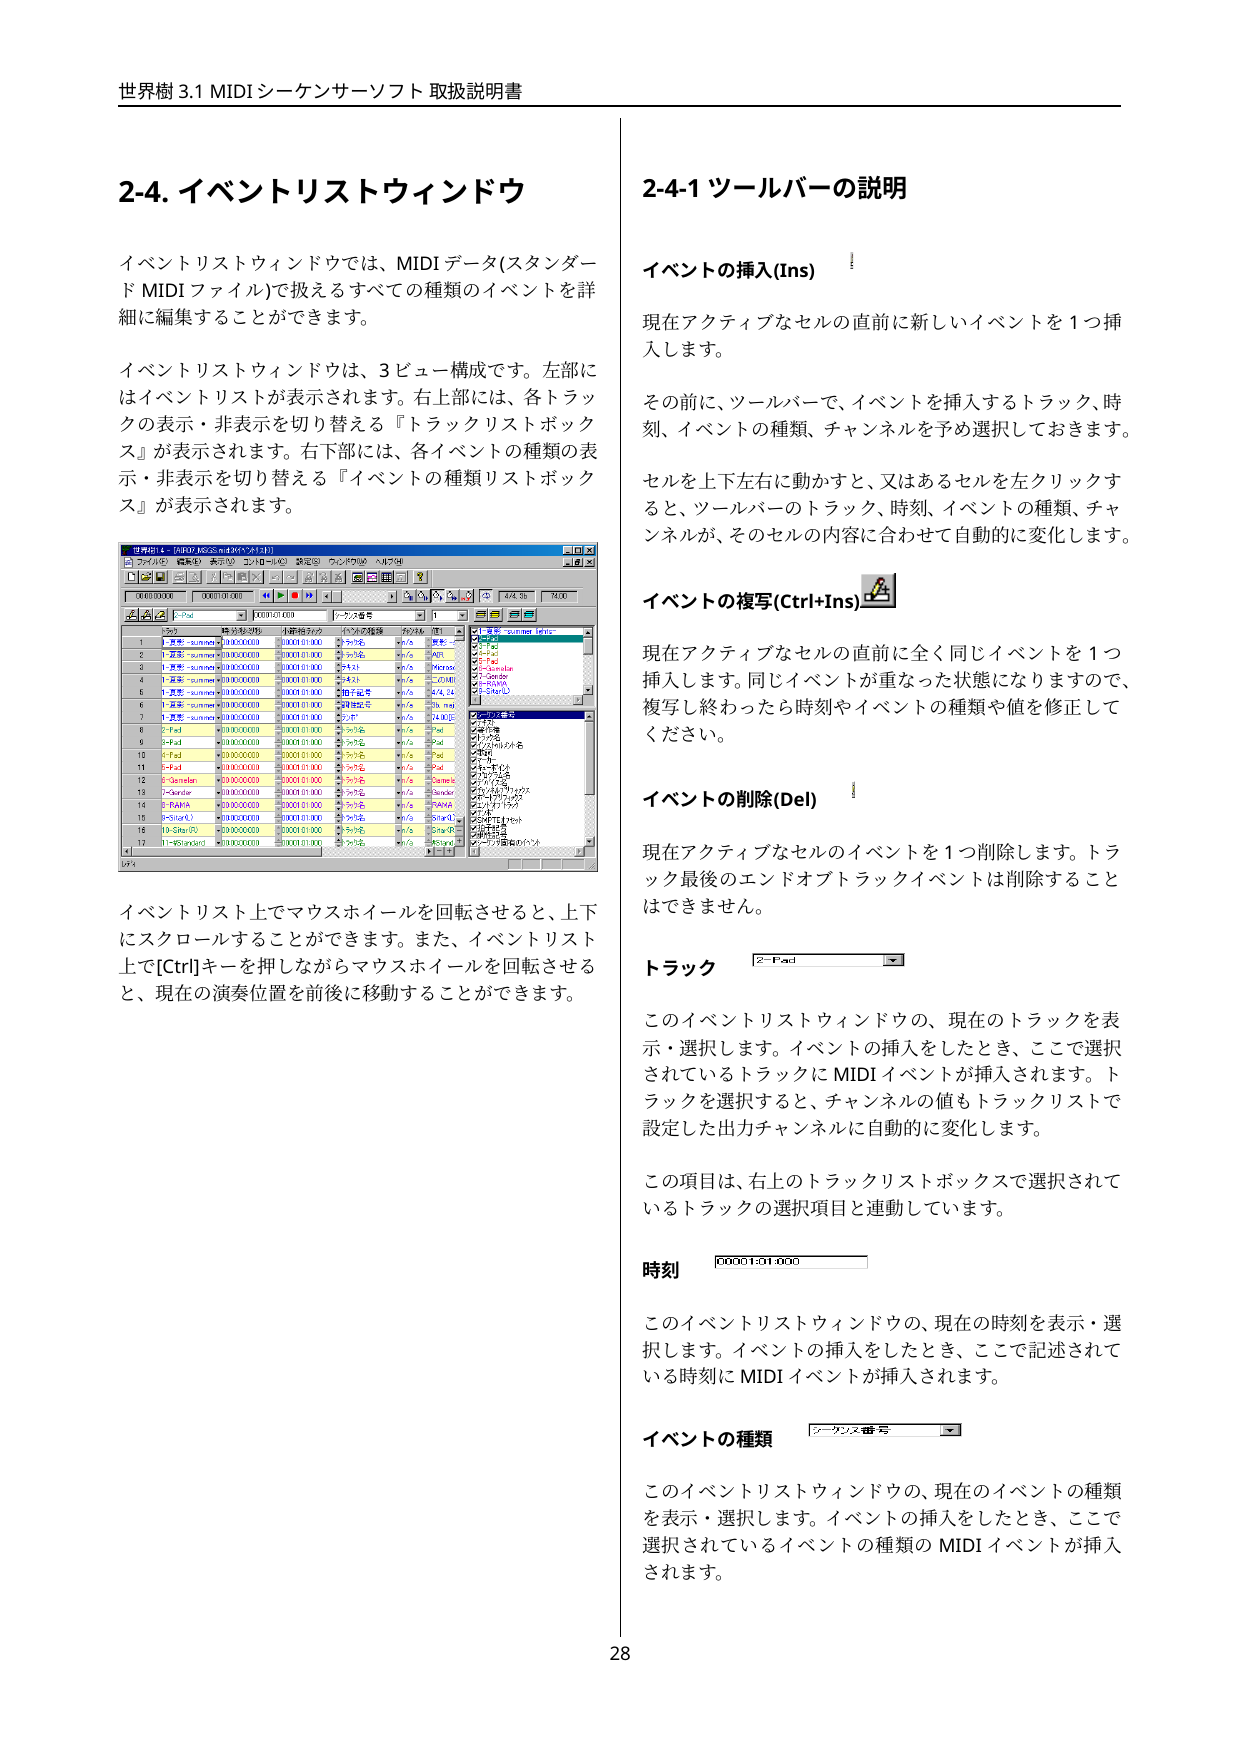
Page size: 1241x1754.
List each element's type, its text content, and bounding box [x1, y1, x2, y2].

text この項目は、右上のトラックリストボックスで選択されているトラックの選択項目と連動しています。 [642, 1167, 1122, 1221]
text その前に、ツールバーで、イベントを挿入するトラック、時刻、イベントの種類、チャンネルを予め選択しておきます。 [642, 388, 1122, 442]
picture [714, 1255, 870, 1269]
text トラック [642, 944, 1122, 981]
text イベントリストウィンドウでは、MIDIデータ(スタンダードMIDIファイル)で扱えるすべての種類のイベントを詳細に編集することができます。 [118, 249, 598, 330]
text 時刻 [642, 1246, 1122, 1283]
picture [808, 1423, 963, 1437]
picture [850, 252, 854, 269]
text イベントの複写(Ctrl+Ins) [642, 574, 1122, 613]
subtitle 2-4. イベントリストウィンドウ [118, 169, 598, 211]
text イベントリストウィンドウは、3ビュー構成です。左部にはイベントリストが表示されます。右上部には、各トラックの表示・非表示を切り替える『トラックリストボックス』が表示されます。右下部には、各イベントの種類の表示・非表示を切り替える『イベントの種類リストボックス』が表示されます。 [118, 356, 598, 517]
text このイベントリストウィンドウの、現在のイベントの種類を表示・選択します。イベントの挿入をしたとき、ここで選択されているイベントの種類のMIDIイベントが挿入されます。 [642, 1477, 1122, 1585]
picture [118, 542, 598, 872]
text イベントリスト上でマウスホイールを回転させると、上下にスクロールすることができます。また、イベントリスト上で[Ctrl]キーを押しながらマウスホイールを回転させると、現在の演奏位置を前後に移動することができます。 [118, 898, 598, 1006]
picture [752, 953, 907, 967]
text イベントの種類 [642, 1415, 1122, 1452]
text このイベントリストウィンドウの、現在の時刻を表示・選択します。イベントの挿入をしたとき、ここで記述されている時刻にMIDIイベントが挿入されます。 [642, 1308, 1122, 1389]
text このイベントリストウィンドウの、現在のトラックを表示・選択します。イベントの挿入をしたとき、ここで選択されているトラックにMIDIイベントが挿入されます。トラックを選択すると、チャンネルの値もトラックリストで設定した出力チャンネルに自動的に変化します。 [642, 1006, 1122, 1141]
text 現在アクティブなセルの直前に新しいイベントを1つ挿入します。 [642, 308, 1122, 362]
text イベントの挿入(Ins) [642, 243, 1122, 283]
subtitle 2-4-1 ツールバーの説明 [642, 169, 1122, 205]
text イベントの削除(Del) [642, 772, 1122, 812]
text 現在アクティブなセルのイベントを1つ削除します。トラック最後のエンドオブトラックイベントは削除することはできません。 [642, 838, 1122, 919]
text セルを上下左右に動かすと、又はあるセルを左クリックすると、ツールバーのトラック、時刻、イベントの種類、チャンネルが、そのセルの内容に合わせて自動的に変化します。 [642, 467, 1122, 548]
text 現在アクティブなセルの直前に全く同じイベントを1つ挿入します。同じイベントが重なった状態になりますので、複写し終わったら時刻やイベントの種類や値を修正してください。 [642, 639, 1122, 747]
picture [860, 573, 896, 608]
